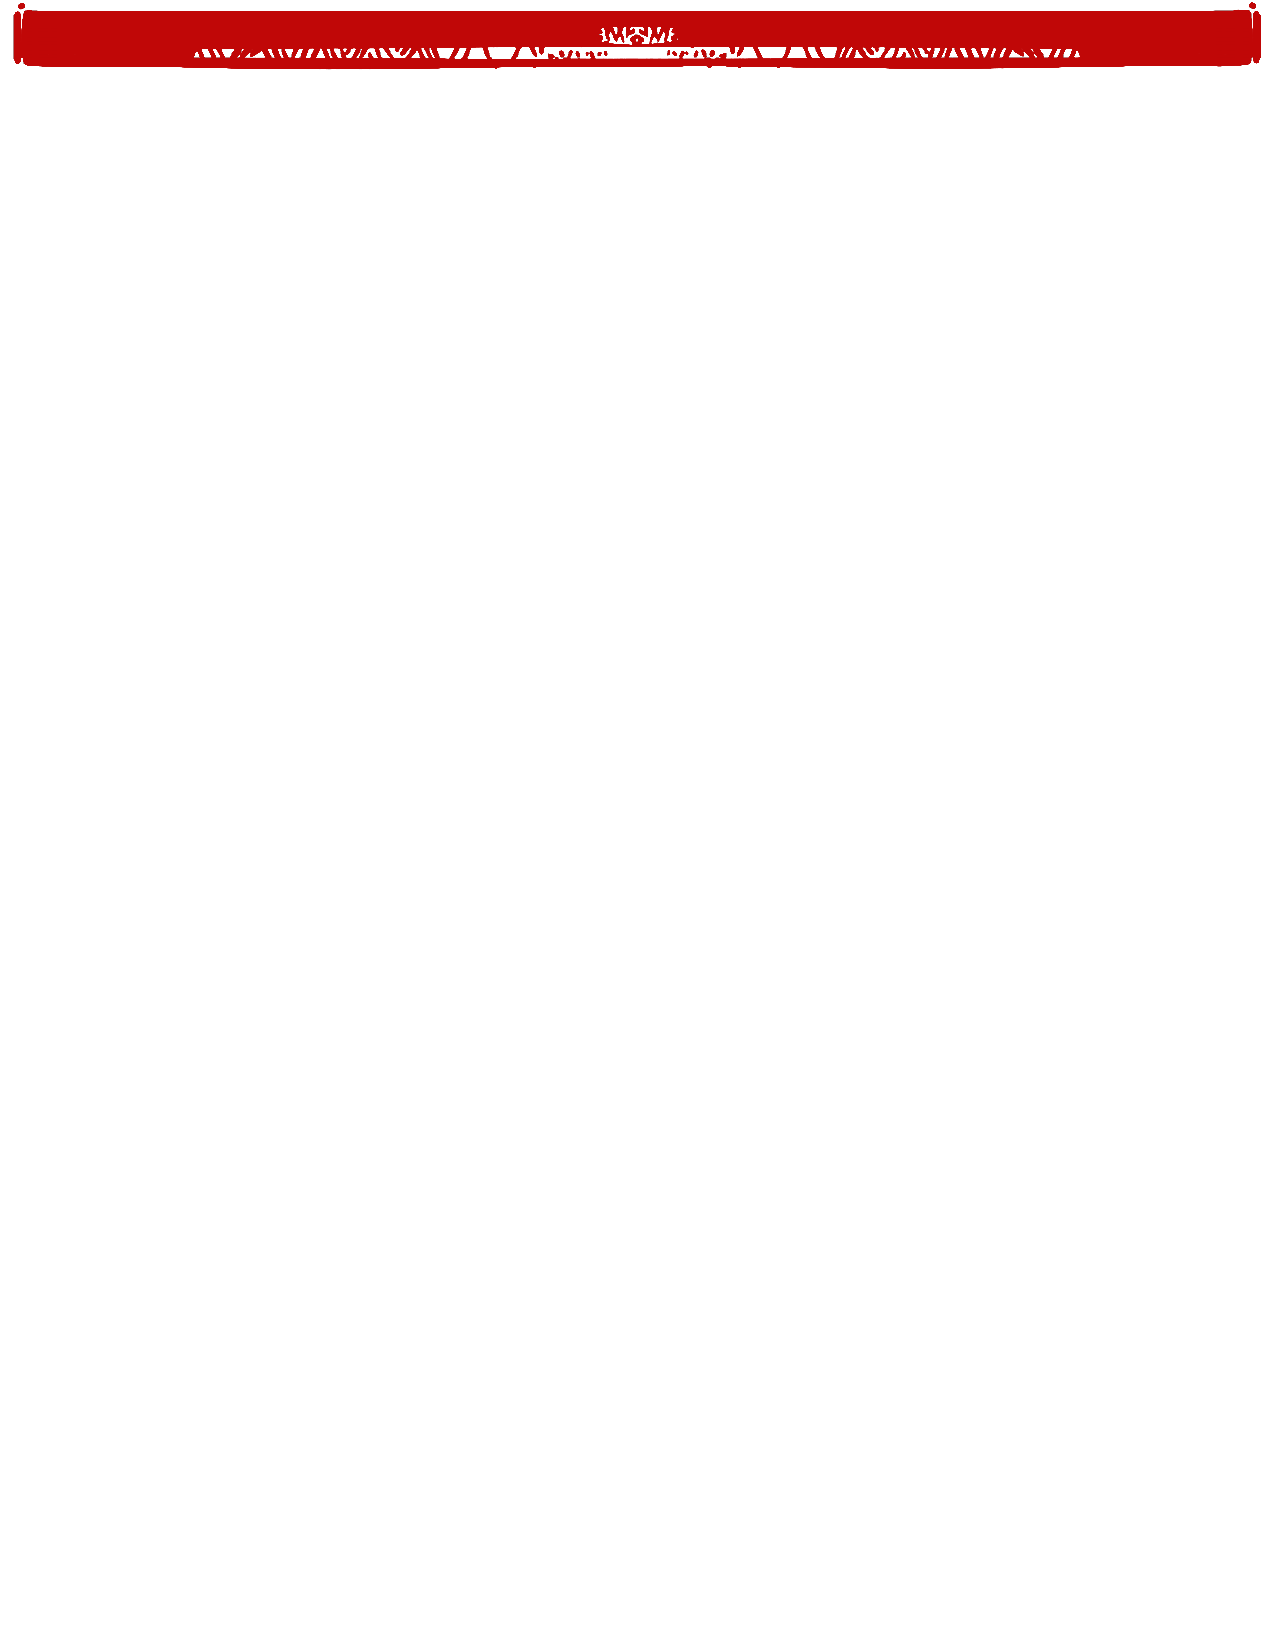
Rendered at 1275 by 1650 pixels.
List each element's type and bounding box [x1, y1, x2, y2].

picture [4, 0, 1271, 81]
